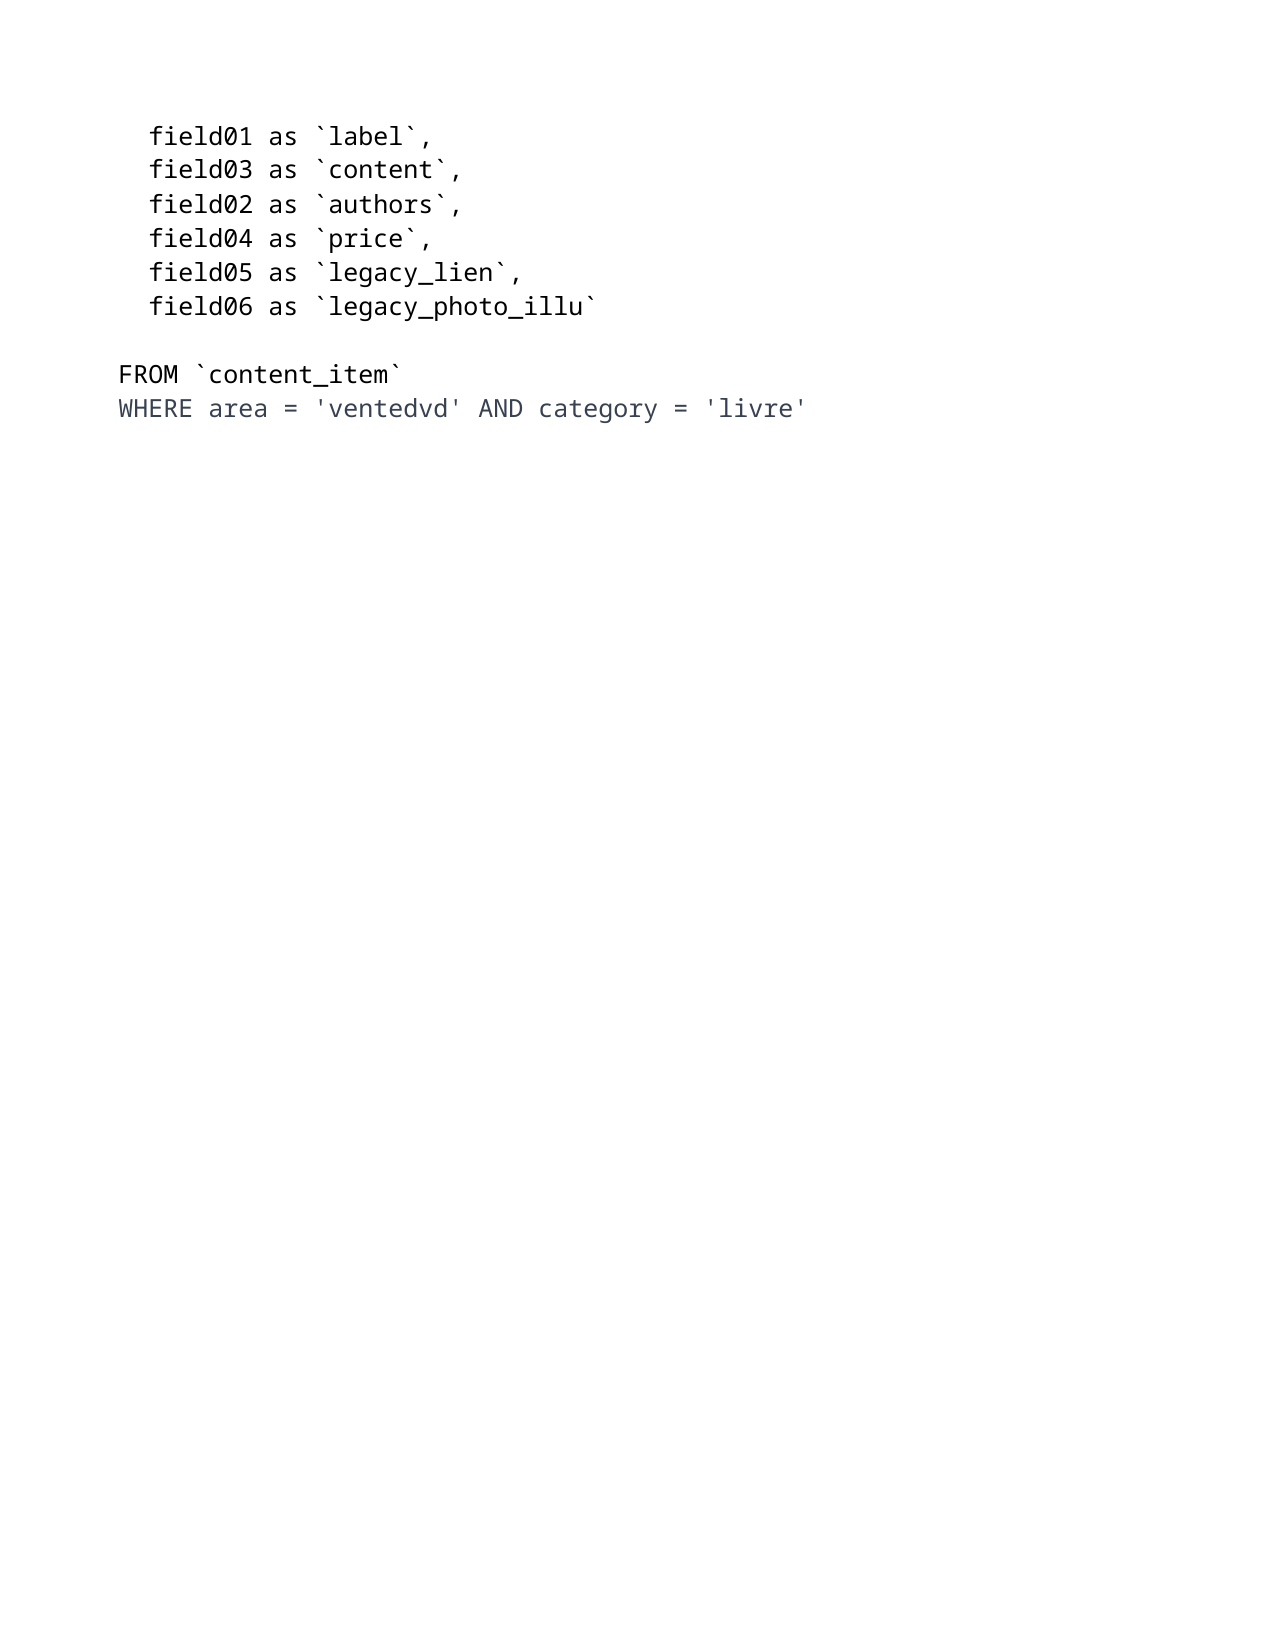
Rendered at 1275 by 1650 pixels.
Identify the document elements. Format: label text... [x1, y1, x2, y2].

text field03 as `content`, [118, 152, 1157, 186]
text FROM `content_item` [118, 357, 1157, 391]
text field05 as `legacy_lien`, [118, 254, 1157, 288]
text field04 as `price`, [118, 220, 1157, 254]
text field02 as `authors`, [118, 186, 1157, 220]
text WHERE area = 'ventedvd' AND category = 'livre' [118, 391, 1157, 425]
text field06 as `legacy_photo_illu` [118, 288, 1157, 322]
text field01 as `label`, [118, 118, 1157, 152]
